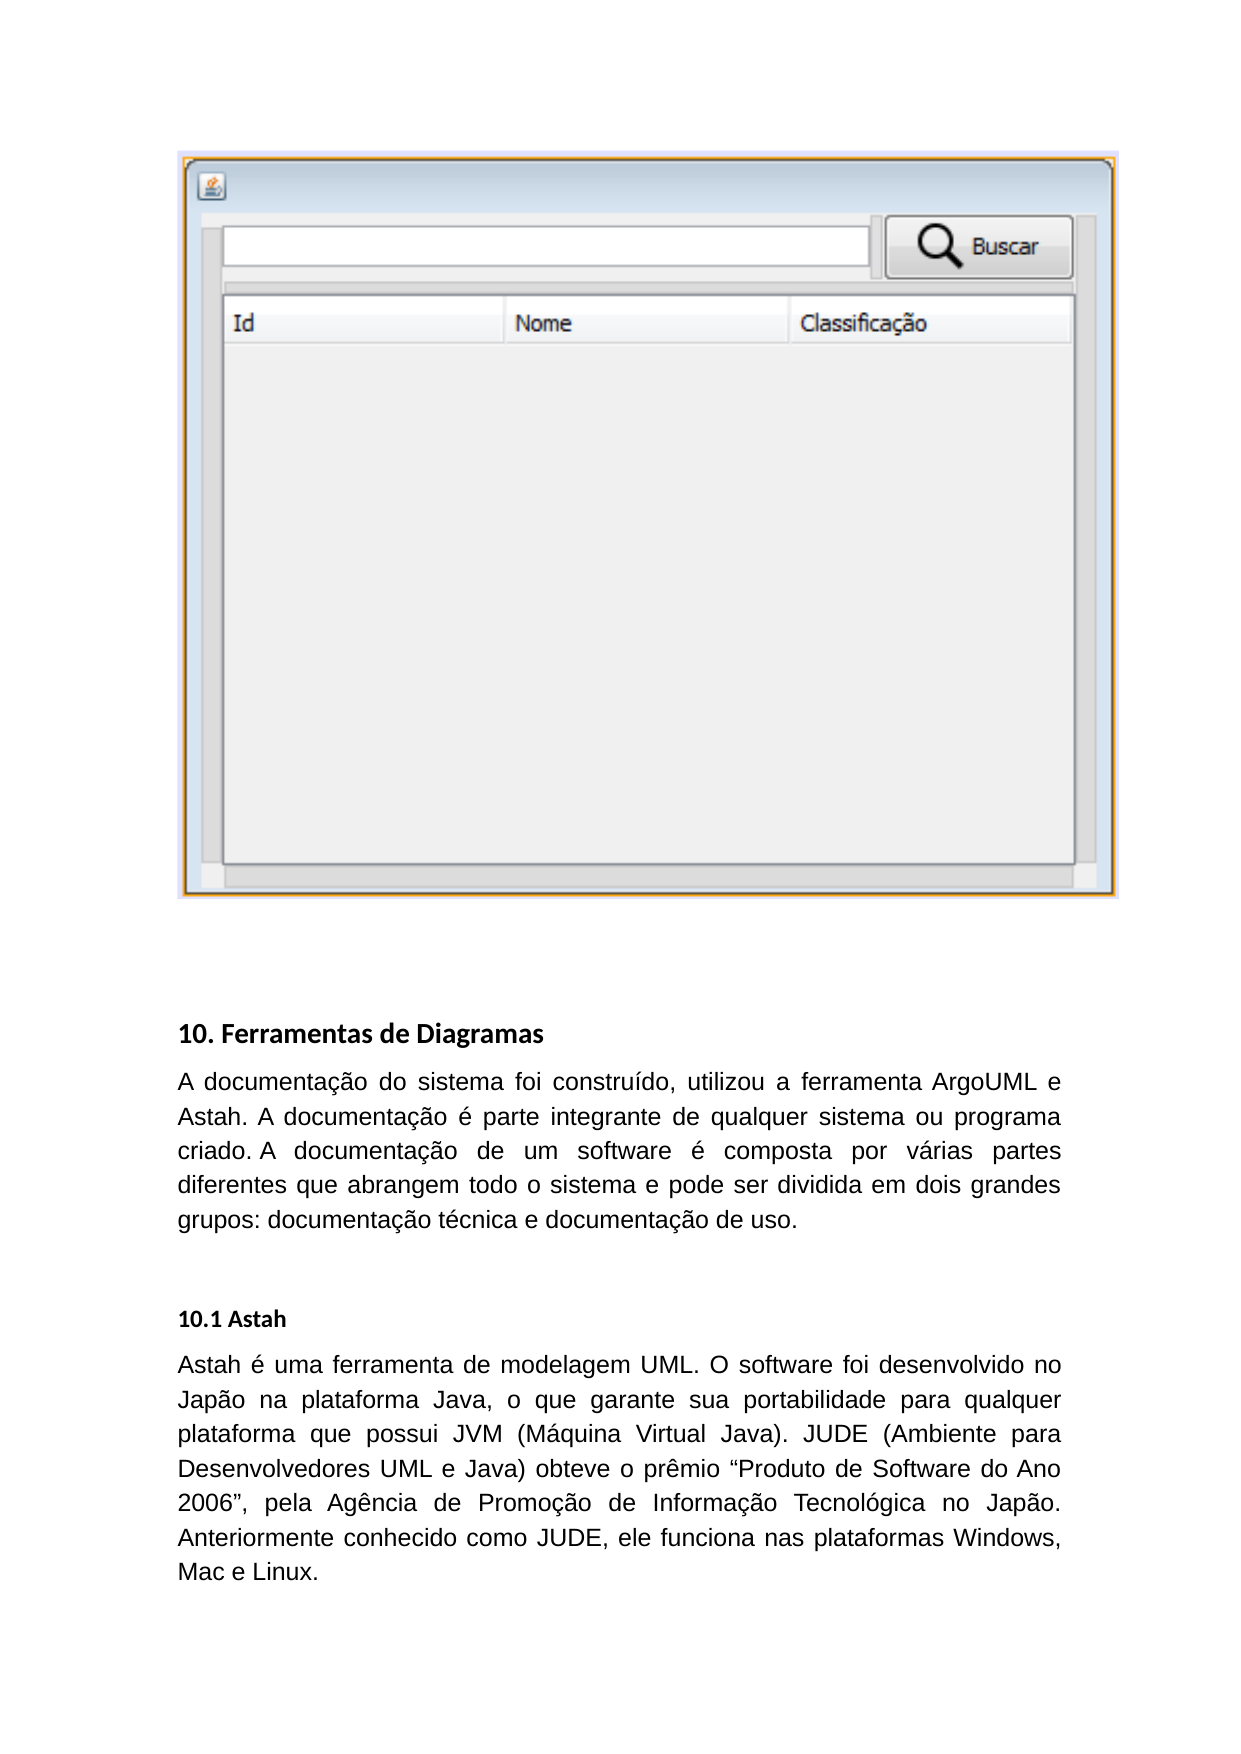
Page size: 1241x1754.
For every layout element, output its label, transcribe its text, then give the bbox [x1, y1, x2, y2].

subtitle 10. Ferramentas de Diagramas [177, 1015, 1063, 1050]
text A documentação do sistema foi construído, utilizou a ferramenta ArgoUML e Astah. A documentação é parte integrante de qualquer sistema ou programa criado. A documentação de um software é composta por várias partes diferentes que abrangem todo o sistema e pode ser dividida em dois grandes grupos: documentação técnica e documentação de uso. [177, 1067, 1063, 1234]
text Astah é uma ferramenta de modelagem UML. O software foi desenvolvido no Japão na plataforma Java, o que garante sua portabilidade para qualquer plataforma que possui JVM (Máquina Virtual Java). JUDE (Ambiente para Desenvolvedores UML e Java) obteve o prêmio “Produto de Software do Ano 2006”, pela Agência de Promoção de Informação Tecnológica no Japão. Anteriormente conhecido como JUDE, ele funciona nas plataformas Windows, Mac e Linux. [177, 1350, 1063, 1586]
subtitle 10.1 Astah [177, 1303, 1063, 1334]
